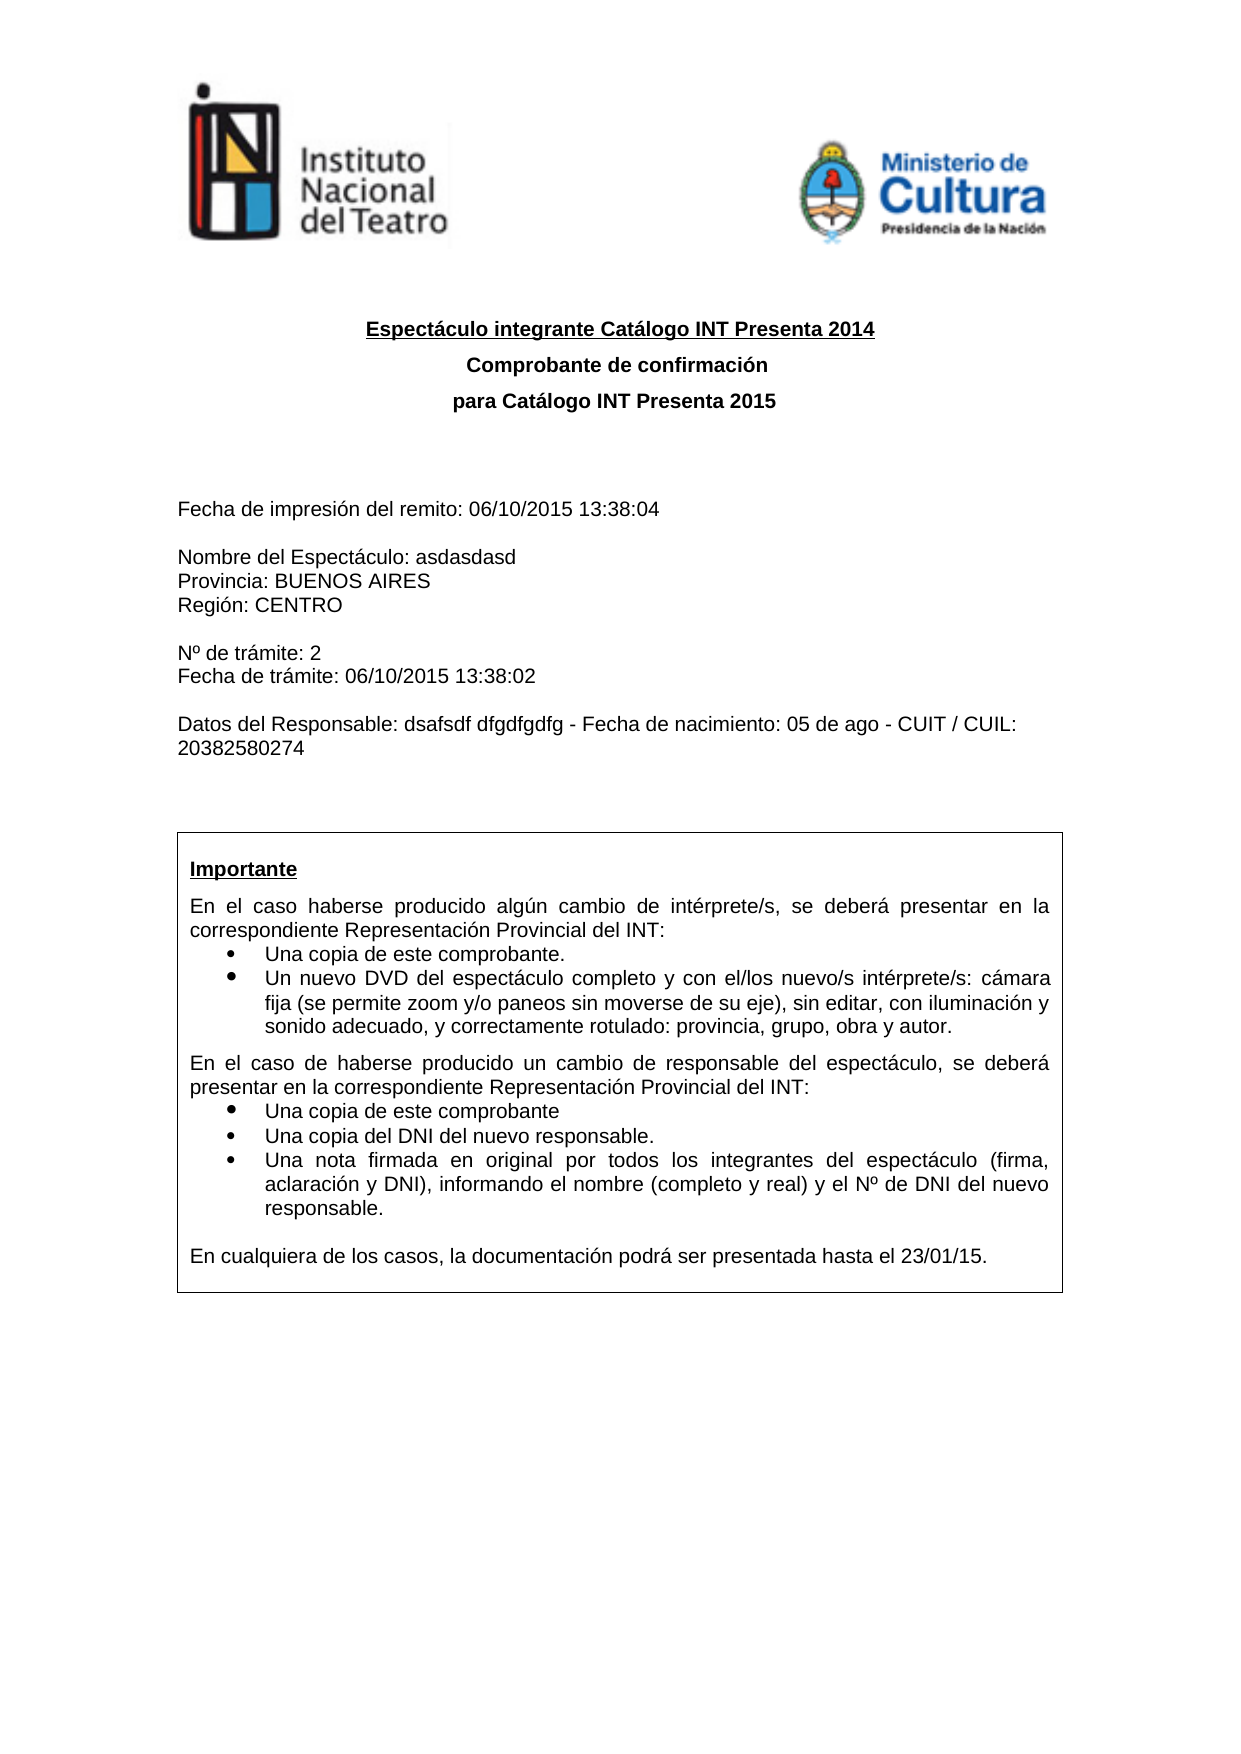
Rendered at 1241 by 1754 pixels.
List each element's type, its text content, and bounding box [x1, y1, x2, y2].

text Provincia: BUENOS AIRES [177, 568, 1063, 592]
picture [783, 134, 1063, 249]
text Nombre del Espectáculo: asdasdasd [177, 544, 1063, 568]
text Comprobante de confirmación [177, 353, 1063, 377]
text Fecha de trámite: 06/10/2015 13:38:02 [177, 664, 1063, 688]
picture [177, 73, 534, 249]
text para Catálogo INT Presenta 2015 [177, 389, 1063, 413]
text Nº de trámite: 2 [177, 640, 1063, 664]
table_header Importante En el caso haberse producido algún cambio de intérprete/s, se deberá presentar en la correspondiente Representación Provincial del INT: Una copia de este comprobante. Un nuevo DVD del espectáculo completo y con el/los nuevo/s intérprete/s: cámara fija (se permite zoom y/o paneos sin moverse de su eje), sin editar, con iluminación y sonido adecuado, y correctamente rotulado: provincia, grupo, obra y autor. En el caso de haberse producido un cambio de responsable del espectáculo, se deberá presentar en la correspondiente Representación Provincial del INT: Una copia de este comprobante Una copia del DNI del nuevo responsable. Una nota firmada en original por todos los integrantes del espectáculo (firma, aclaración y DNI), informando el nombre (completo y real) y el Nº de DNI del nuevo responsable. En cualquiera de los casos, la documentación podrá ser presentada hasta el 23/01/15. [178, 833, 1062, 1292]
text Espectáculo integrante Catálogo INT Presenta 2014 [177, 317, 1063, 341]
text Datos del Responsable: dsafsdf dfgdfgdfg - Fecha de nacimiento: 05 de ago - CUIT / CUIL: 20382580274 [177, 712, 1063, 760]
text Región: CENTRO [177, 592, 1063, 616]
text Fecha de impresión del remito: 06/10/2015 13:38:04 [177, 497, 1063, 521]
